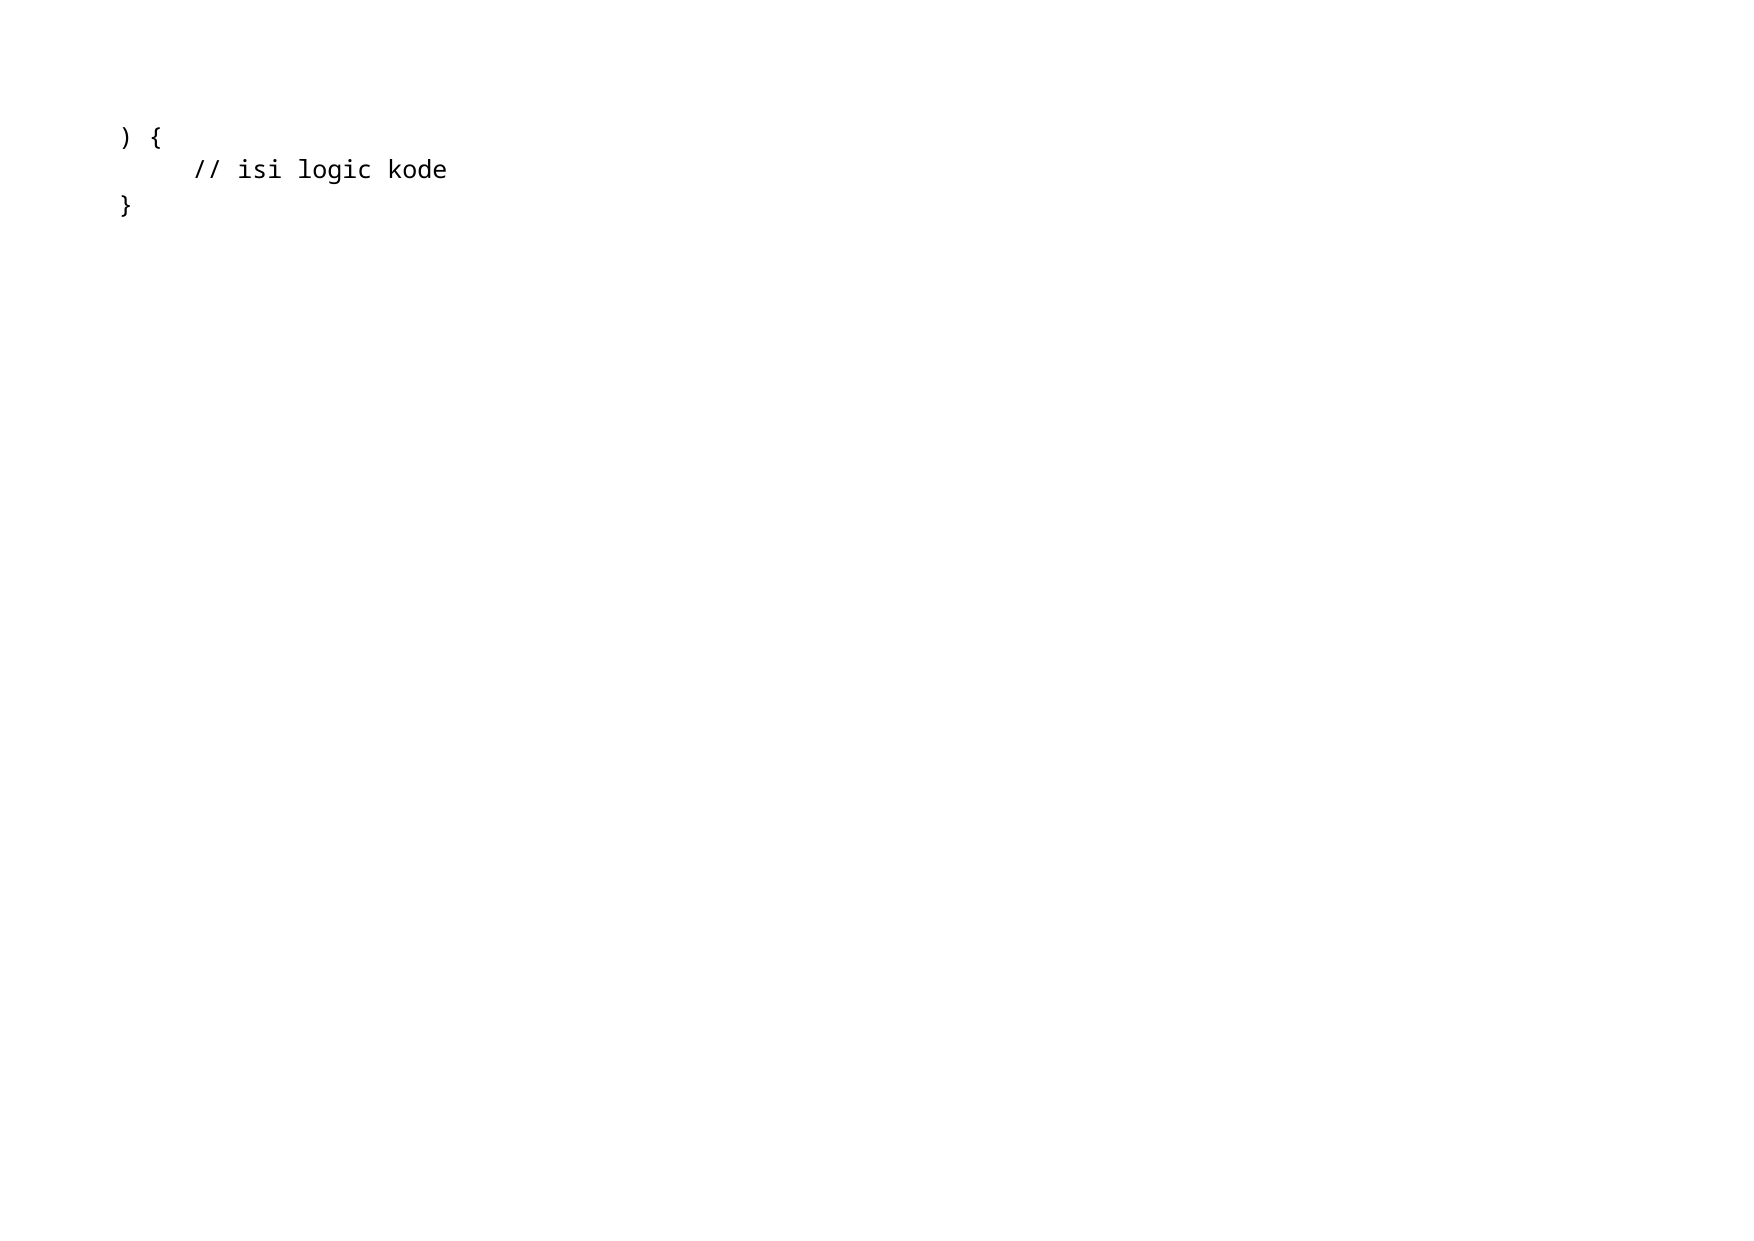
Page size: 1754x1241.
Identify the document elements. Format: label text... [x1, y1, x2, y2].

text // isi logic kode [118, 152, 1636, 186]
text } [118, 186, 1636, 220]
text ) { [118, 118, 1636, 152]
